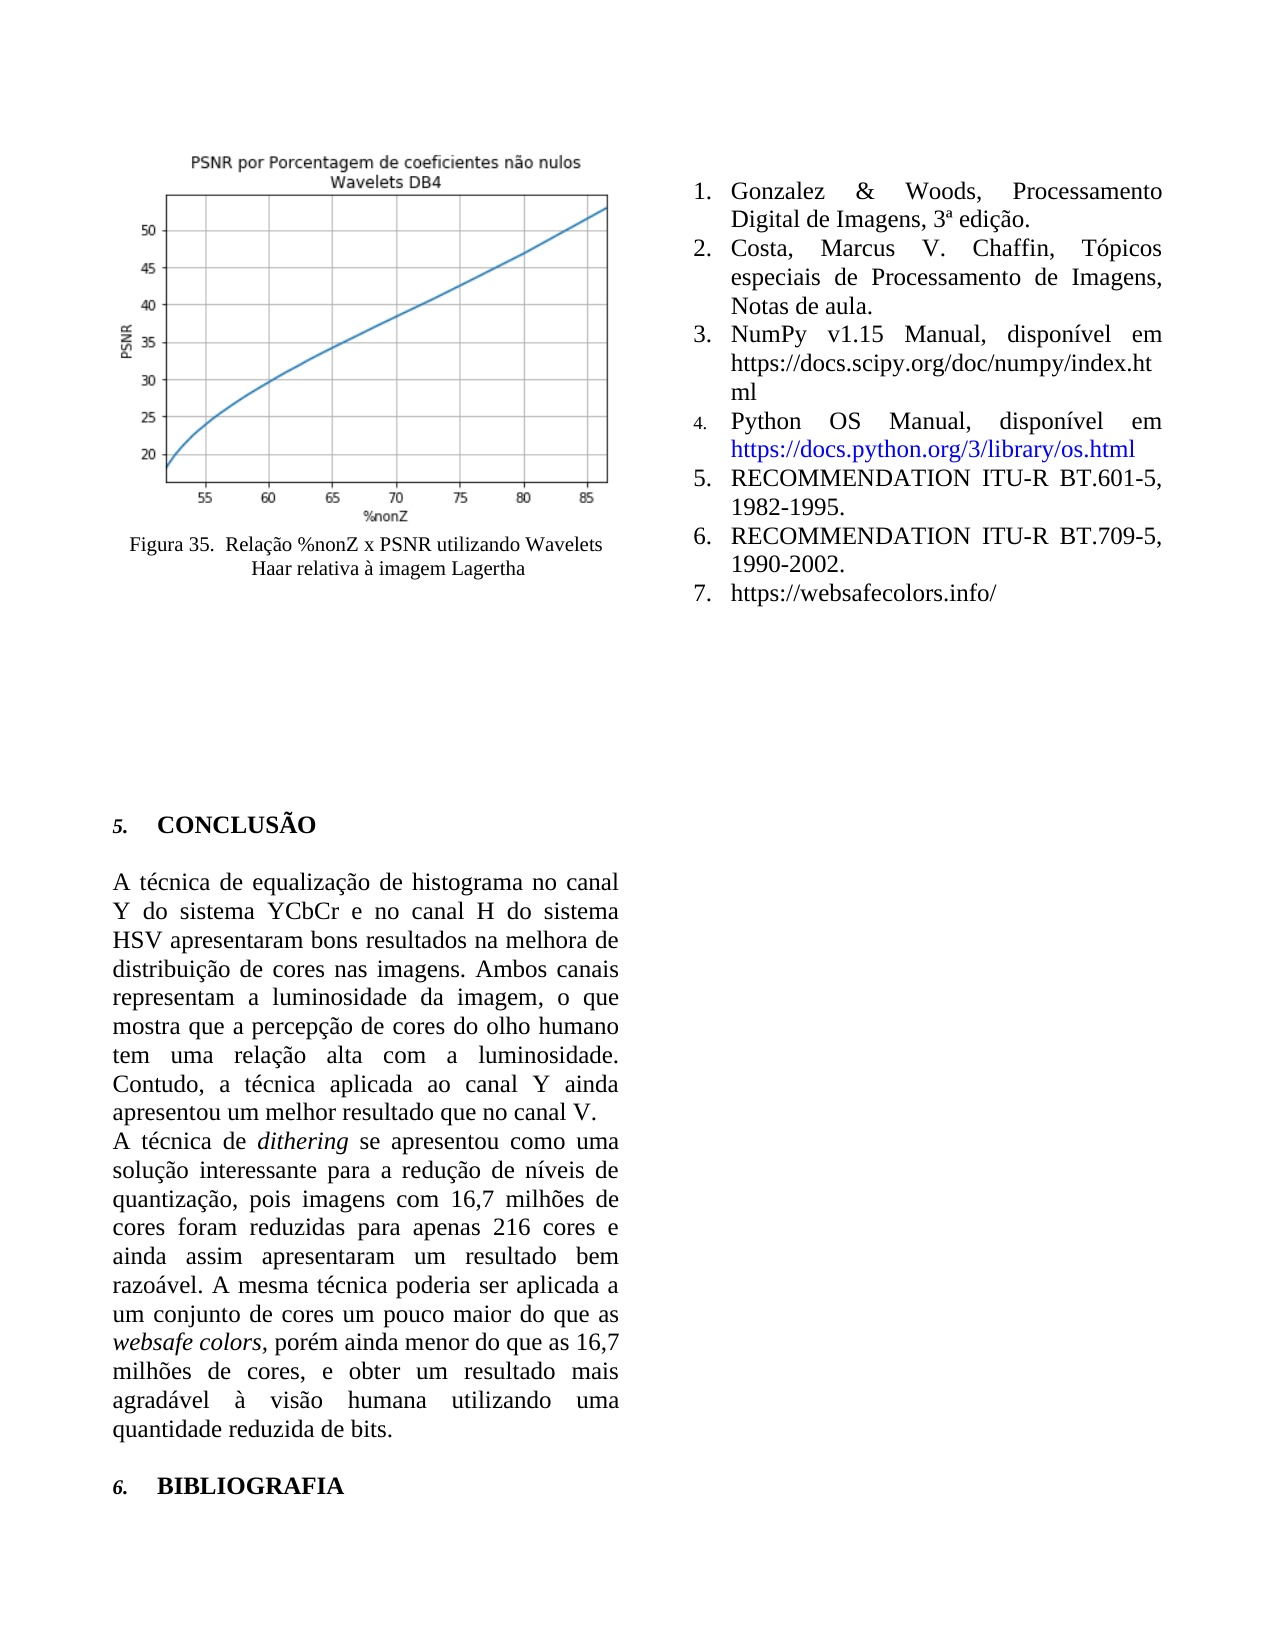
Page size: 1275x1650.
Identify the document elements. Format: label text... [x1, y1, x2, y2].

text Figura 35. Relação %nonZ x PSNR utilizando Wavelets Haar relativa à imagem Lagertha [112, 532, 619, 580]
list Python OS Manual, disponível em https://docs.python.org/3/library/os.html [693, 406, 1162, 463]
list NumPy v1.15 Manual, disponível em https://docs.scipy.org/doc/numpy/index.html [693, 319, 1162, 406]
list Gonzalez & Woods, Processamento Digital de Imagens, 3ª edição. [693, 176, 1162, 233]
text A técnica de dithering se apresentou como uma solução interessante para a redução de níveis de quantização, pois imagens com 16,7 milhões de cores foram reduzidas para apenas 216 cores e ainda assim apresentaram um resultado bem razoável. A mesma técnica poderia ser aplicada a um conjunto de cores um pouco maior do que as websafe colors, porém ainda menor do que as 16,7 milhões de cores, e obter um resultado mais agradável à visão humana utilizando uma quantidade reduzida de bits. [112, 1126, 619, 1442]
list https://websafecolors.info/ [693, 578, 1162, 607]
list Bibliografia [112, 1471, 619, 1500]
text A técnica de equalização de histograma no canal Y do sistema YCbCr e no canal H do sistema HSV apresentaram bons resultados na melhora de distribuição de cores nas imagens. Ambos canais representam a luminosidade da imagem, o que mostra que a percepção de cores do olho humano tem uma relação alta com a luminosidade. Contudo, a técnica aplicada ao canal Y ainda apresentou um melhor resultado que no canal V. [112, 867, 619, 1126]
list RECOMMENDATION ITU-R BT.709-5, 1990-2002. [693, 521, 1162, 578]
picture [112, 147, 620, 532]
list Costa, Marcus V. Chaffin, Tópicos especiais de Processamento de Imagens, Notas de aula. [693, 233, 1162, 319]
list RECOMMENDATION ITU-R BT.601-5, 1982-1995. [693, 463, 1162, 521]
list Conclusão [112, 810, 619, 839]
